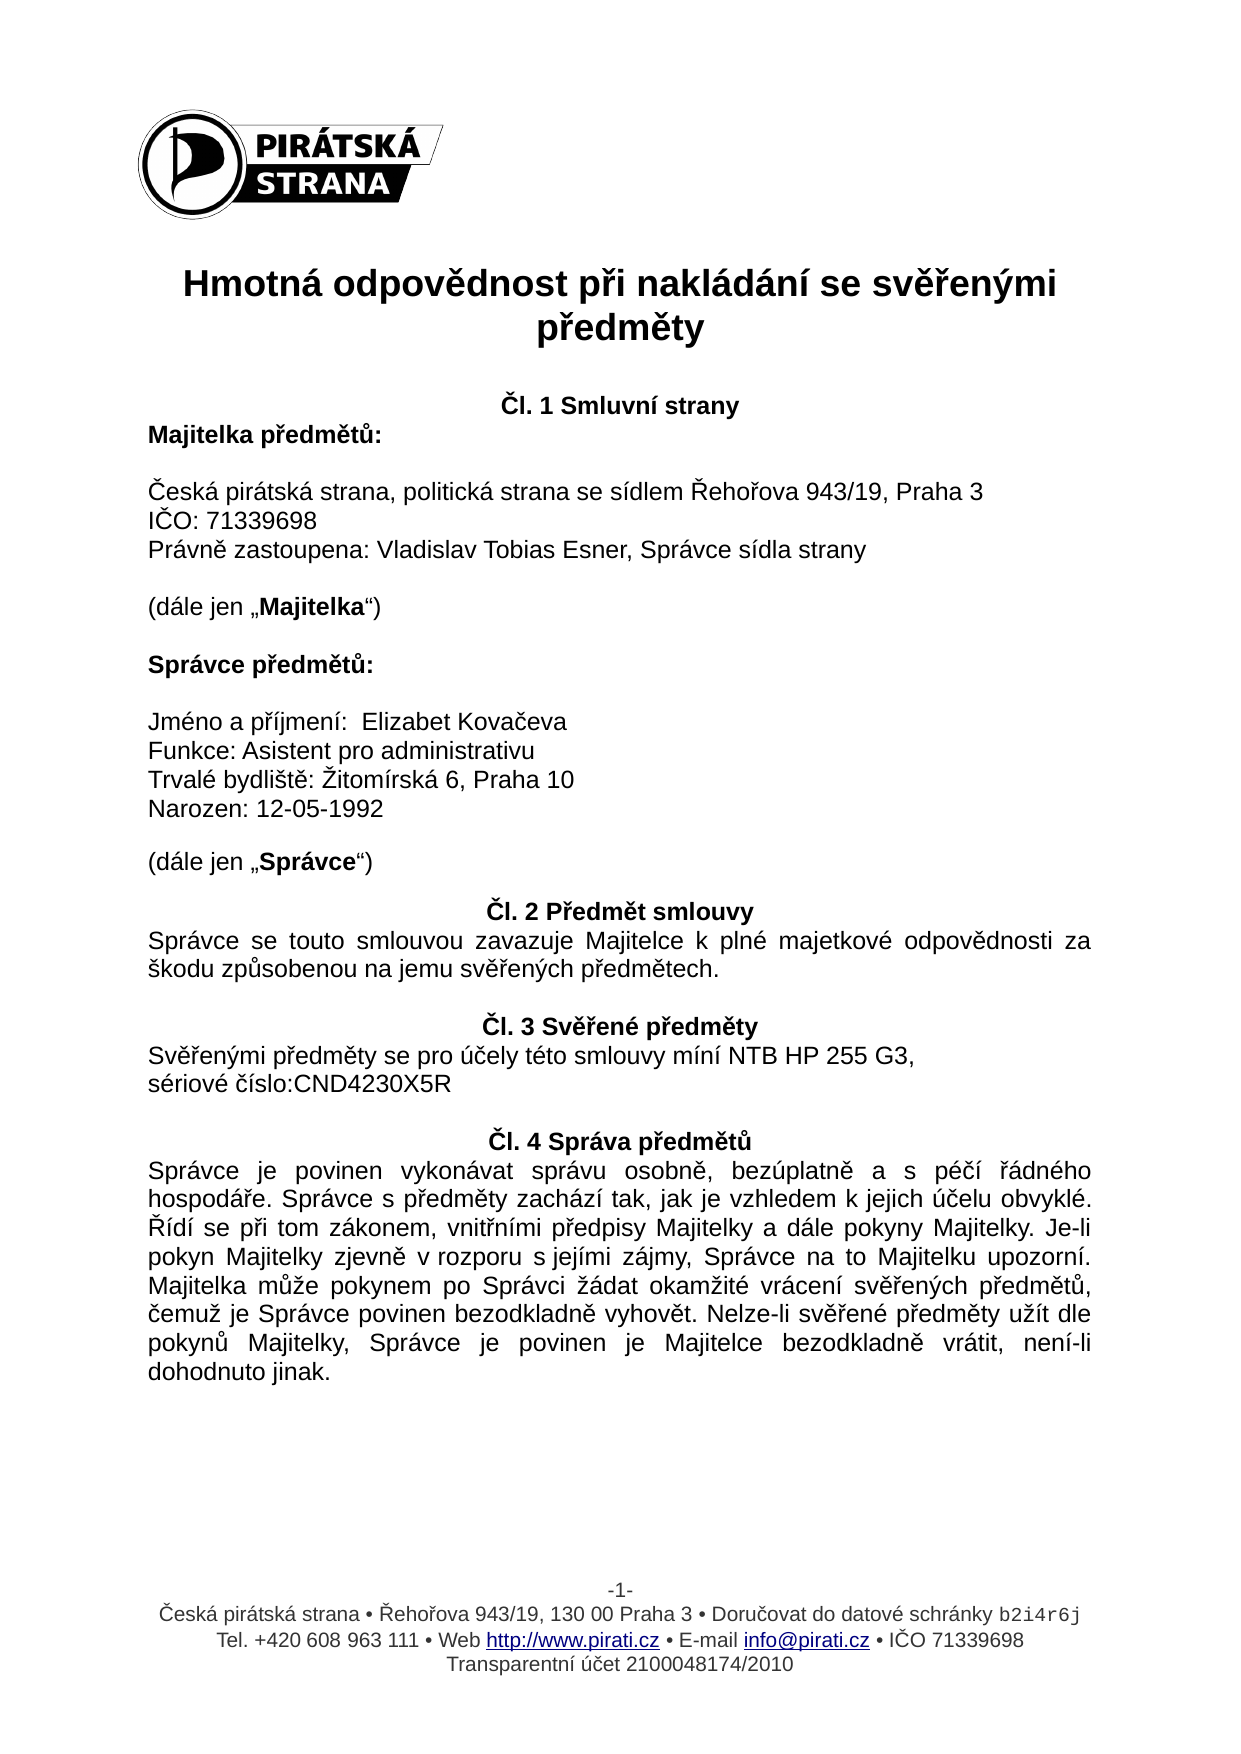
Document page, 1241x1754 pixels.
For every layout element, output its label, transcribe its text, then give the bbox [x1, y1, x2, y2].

text Narozen: 12-05-1992 [148, 793, 1093, 822]
text sériové číslo:CND4230X5R [148, 1069, 1093, 1098]
text (dále jen „Majitelka“) [148, 592, 1093, 621]
text Čl. 2 Předmět smlouvy [148, 897, 1093, 926]
text (dále jen „Správce“) [148, 847, 1093, 876]
text Čl. 4 Správa předmětů [148, 1127, 1093, 1156]
text Čl. 3 Svěřené předměty [148, 1012, 1093, 1041]
text Správce je povinen vykonávat správu osobně, bezúplatně a s péčí řádného hospodáře. Správce s předměty zachází tak, jak je vzhledem k jejich účelu obvyklé. Řídí se při tom zákonem, vnitřními předpisy Majitelky a dále pokyny Majitelky. Je-li pokyn Majitelky zjevně v rozporu s jejími zájmy, Správce na to Majitelku upozorní. Majitelka může pokynem po Správci žádat okamžité vrácení svěřených předmětů, čemuž je Správce povinen bezodkladně vyhovět. Nelze-li svěřené předměty užít dle pokynů Majitelky, Správce je povinen je Majitelce bezodkladně vrátit, není-li dohodnuto jinak. [148, 1156, 1093, 1386]
text Funkce: Asistent pro administrativu [148, 736, 1093, 765]
text Česká pirátská strana, politická strana se sídlem Řehořova 943/19, Praha 3 [148, 477, 1093, 506]
text Čl. 1 Smluvní strany [148, 391, 1093, 420]
text IČO: 71339698 [148, 506, 1093, 535]
text Majitelka předmětů: [148, 420, 1093, 448]
text Svěřenými předměty se pro účely této smlouvy míní NTB HP 255 G3, [148, 1041, 1093, 1069]
text Právně zastoupena: Vladislav Tobias Esner, Správce sídla strany [148, 535, 1093, 563]
text Správce se touto smlouvou zavazuje Majitelce k plné majetkové odpovědnosti za škodu způsobenou na jemu svěřených předmětech. [148, 926, 1093, 983]
text Jméno a příjmení: Elizabet Kovačeva [148, 707, 1093, 736]
text Hmotná odpovědnost při nakládání se svěřenými předměty [148, 262, 1093, 348]
text Správce předmětů: [148, 650, 1093, 678]
text Trvalé bydliště: Žitomírská 6, Praha 10 [148, 765, 1093, 793]
picture [123, 95, 458, 234]
